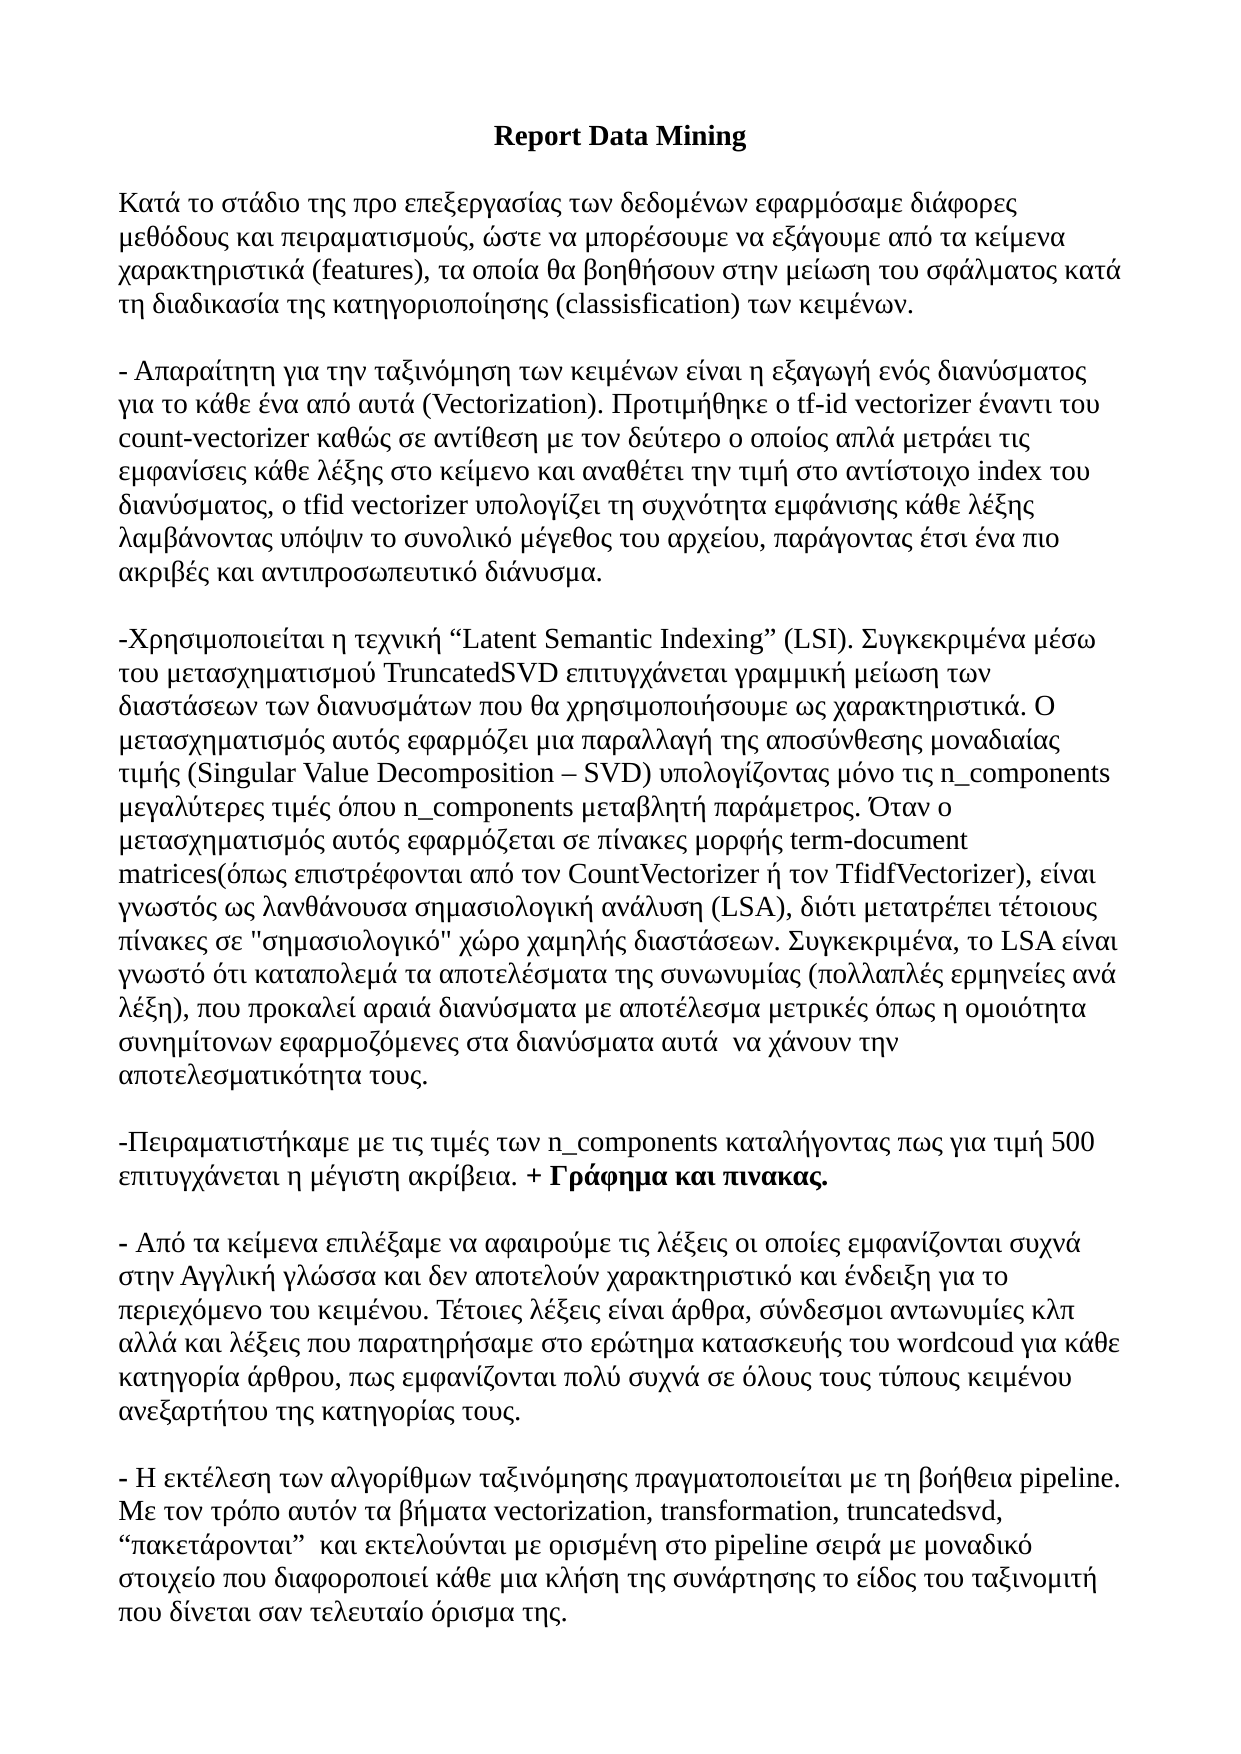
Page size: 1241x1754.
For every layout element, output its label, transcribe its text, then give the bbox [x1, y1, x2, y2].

text Report Data Mining [118, 118, 1122, 152]
text - Από τα κείμενα επιλέξαμε να αφαιρούμε τις λέξεις οι οποίες εμφανίζονται συχνά στην Αγγλική γλώσσα και δεν αποτελούν χαρακτηριστικό και ένδειξη για το περιεχόμενο του κειμένου. Τέτοιες λέξεις είναι άρθρα, σύνδεσμοι αντωνυμίες κλπ αλλά και λέξεις που παρατηρήσαμε στο ερώτημα κατασκευής του wordcoud για κάθε κατηγορία άρθρου, πως εμφανίζονται πολύ συχνά σε όλους τους τύπους κειμένου ανεξαρτήτου της κατηγορίας τους. [118, 1225, 1122, 1426]
text -Xρησιμοποιείται η τεχνική “Latent Semantic Indexing” (LSI). Συγκεκριμένα μέσω του μετασχηματισμού TruncatedSVD επιτυγχάνεται γραμμική μείωση των διαστάσεων των διανυσμάτων που θα χρησιμοποιήσουμε ως χαρακτηριστικά. Ο μετασχηματισμός αυτός εφαρμόζει μια παραλλαγή της αποσύνθεσης μοναδιαίας τιμής (Singular Value Decomposition – SVD) υπολογίζοντας μόνο τις n_components μεγαλύτερες τιμές όπου n_components μεταβλητή παράμετρος. Όταν ο μετασχηματισμός αυτός εφαρμόζεται σε πίνακες μορφής term-document matrices(όπως επιστρέφονται από τον CountVectorizer ή τον TfidfVectorizer), είναι γνωστός ως λανθάνουσα σημασιολογική ανάλυση (LSA), διότι μετατρέπει τέτοιους πίνακες σε "σημασιολογικό" χώρο χαμηλής διαστάσεων. Συγκεκριμένα, το LSA είναι γνωστό ότι καταπολεμά τα αποτελέσματα της συνωνυμίας (πολλαπλές ερμηνείες ανά λέξη), που προκαλεί αραιά διανύσματα με αποτέλεσμα μετρικές όπως η ομοιότητα συνημίτονων εφαρμοζόμενες στα διανύσματα αυτά να χάνουν την αποτελεσματικότητα τους. [118, 621, 1122, 1091]
text - Απαραίτητη για την ταξινόμηση των κειμένων είναι η εξαγωγή ενός διανύσματος για το κάθε ένα από αυτά (Vectorization). Προτιμήθηκε ο tf-id vectorizer έναντι του count-vectorizer καθώς σε αντίθεση με τον δεύτερο ο οποίος απλά μετράει τις εμφανίσεις κάθε λέξης στο κείμενο και αναθέτει την τιμή στο αντίστοιχο index του διανύσματος, ο tfid vectorizer υπολογίζει τη συχνότητα εμφάνισης κάθε λέξης λαμβάνοντας υπόψιν το συνολικό μέγεθος του αρχείου, παράγοντας έτσι ένα πιο ακριβές και αντιπροσωπευτικό διάνυσμα. [118, 353, 1122, 588]
text - H εκτέλεση των αλγορίθμων ταξινόμησης πραγματοποιείται με τη βοήθεια pipeline. Με τον τρόπο αυτόν τα βήματα vectorization, transformation, truncatedsvd, “πακετάρονται” και εκτελούνται με ορισμένη στο pipeline σειρά με μοναδικό στοιχείο που διαφοροποιεί κάθε μια κλήση της συνάρτησης το είδος του ταξινομιτή που δίνεται σαν τελευταίο όρισμα της. [118, 1460, 1122, 1627]
text -Πειραματιστήκαμε με τις τιμές των n_components καταλήγοντας πως για τιμή 500 επιτυγχάνεται η μέγιστη ακρίβεια. + Γράφημα και πινακας. [118, 1124, 1122, 1191]
text Κατά το στάδιο της προ επεξεργασίας των δεδομένων εφαρμόσαμε διάφορες μεθόδους και πειραματισμούς, ώστε να μπορέσουμε να εξάγουμε από τα κείμενα χαρακτηριστικά (features), τα οποία θα βοηθήσουν στην μείωση του σφάλματος κατά τη διαδικασία της κατηγοριοποίησης (classisfication) των κειμένων. [118, 185, 1122, 319]
